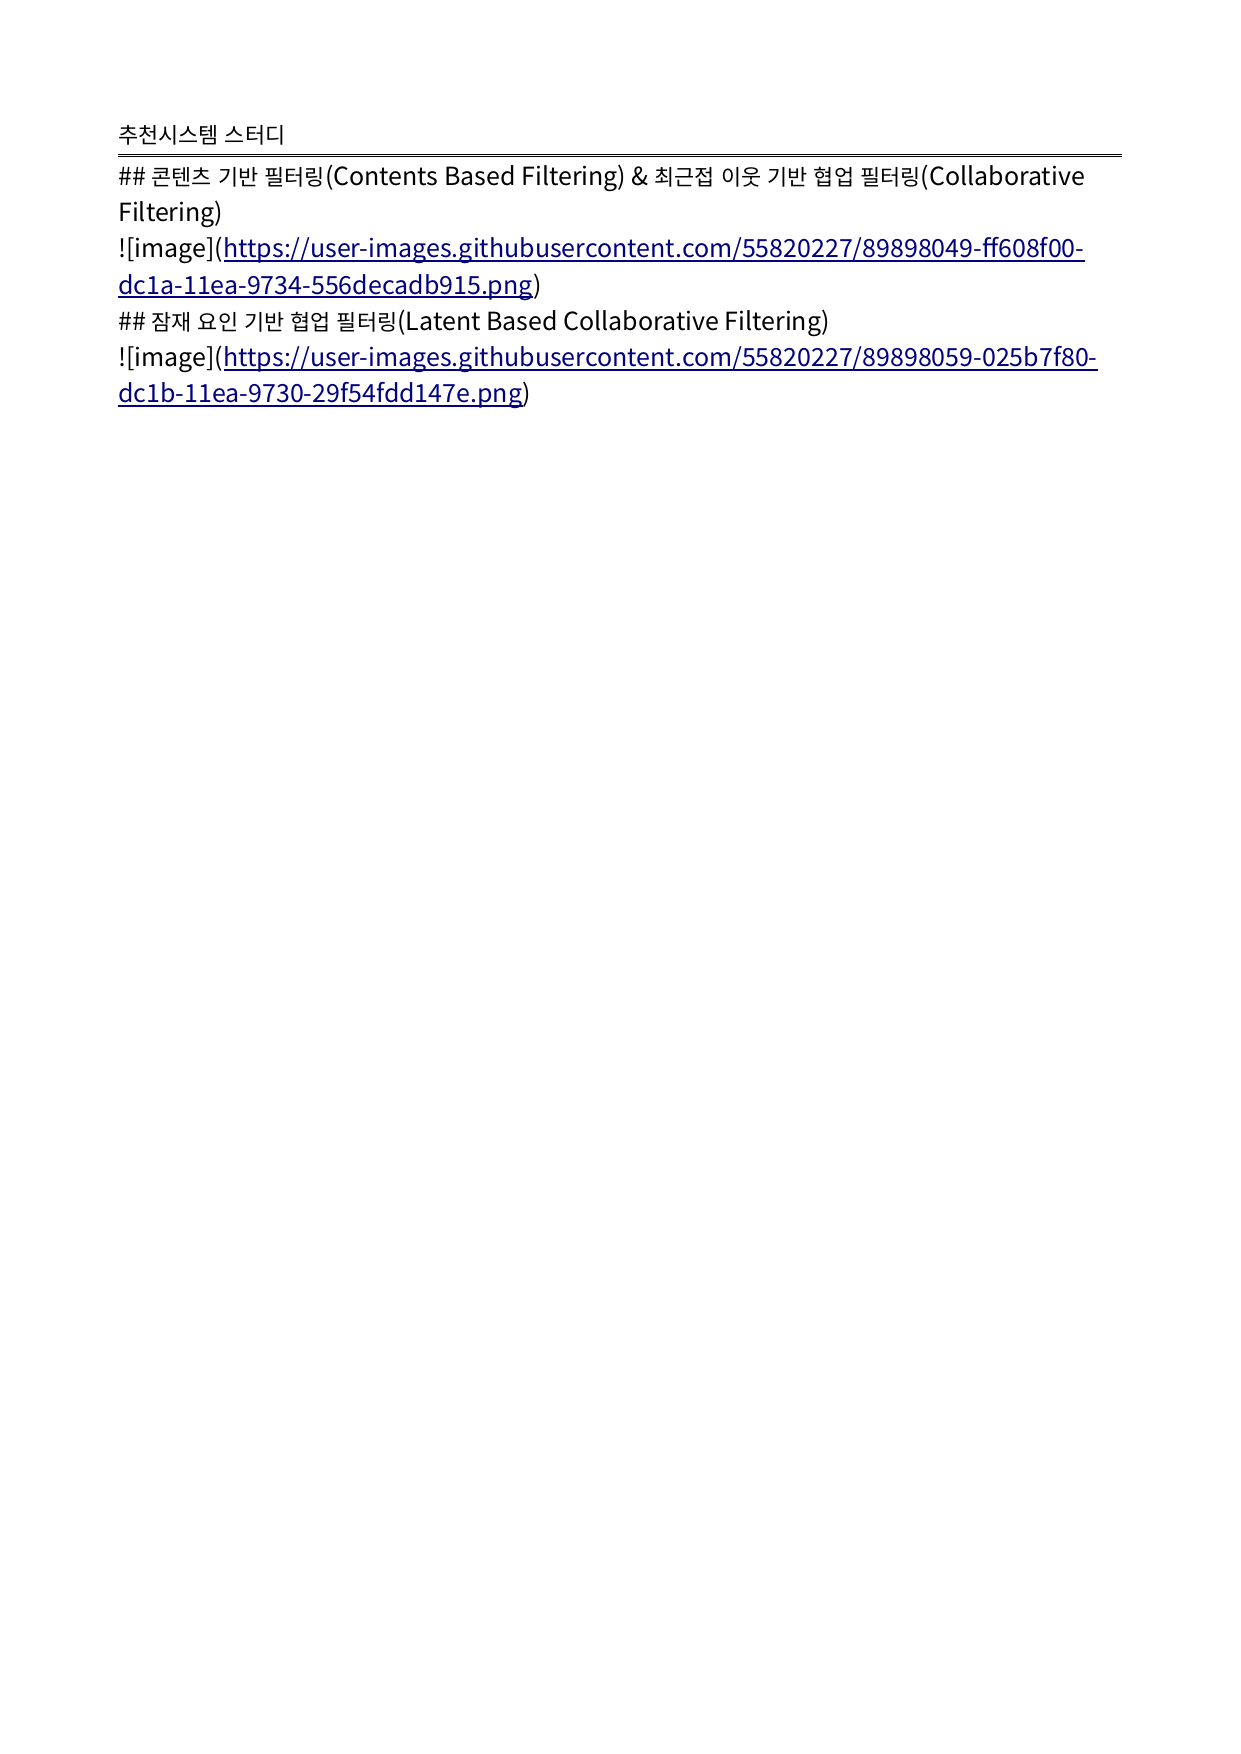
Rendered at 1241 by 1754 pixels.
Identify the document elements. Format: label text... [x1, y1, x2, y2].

text ![image](https://user-images.githubusercontent.com/55820227/89898049-ff608f00-dc1a-11ea-9734-556decadb915.png) [118, 229, 1122, 301]
text ## 콘텐츠 기반 필터링(Contents Based Filtering) & 최근접 이웃 기반 협업 필터링(Collaborative Filtering) [118, 157, 1122, 229]
text 추천시스템 스터디 [118, 118, 1122, 154]
text ![image](https://user-images.githubusercontent.com/55820227/89898059-025b7f80-dc1b-11ea-9730-29f54fdd147e.png) [118, 338, 1122, 410]
text ## 잠재 요인 기반 협업 필터링(Latent Based Collaborative Filtering) [118, 301, 1122, 338]
